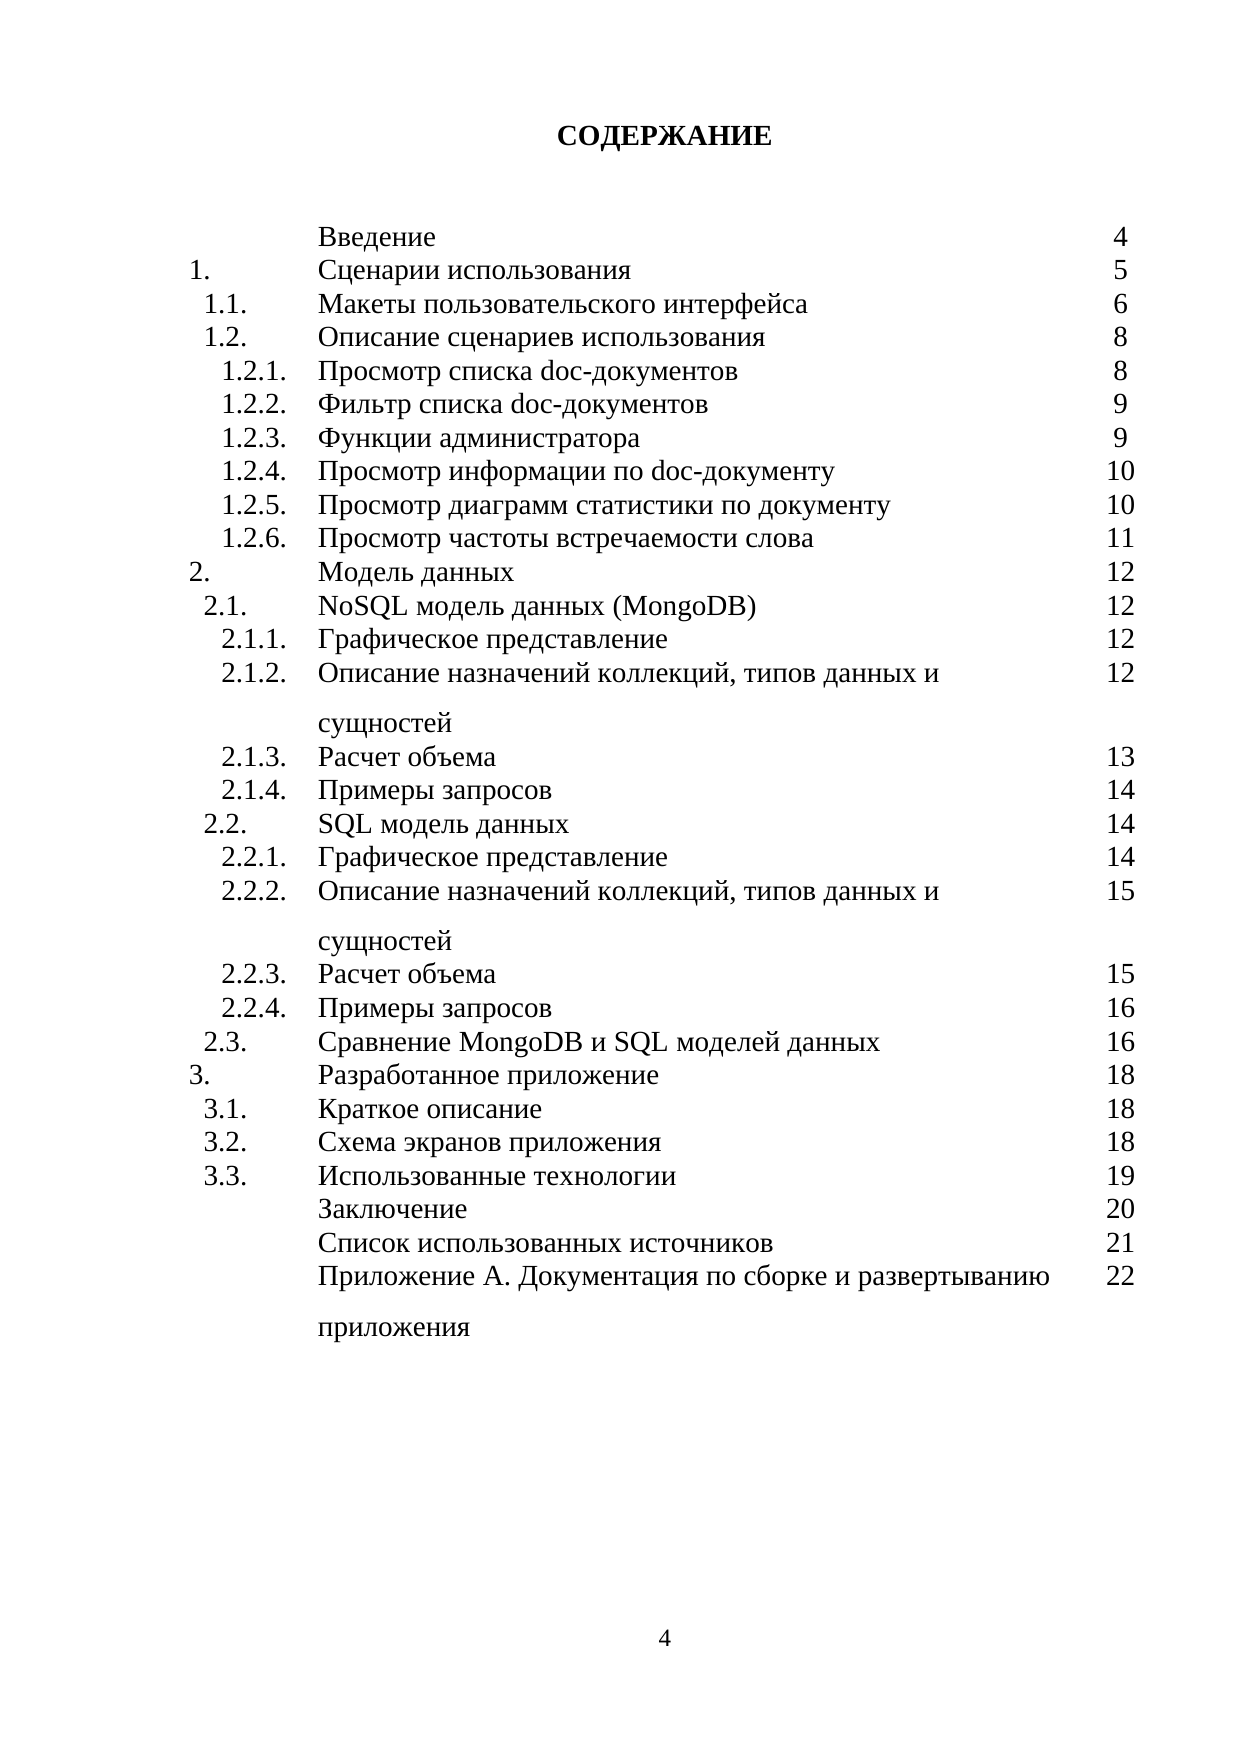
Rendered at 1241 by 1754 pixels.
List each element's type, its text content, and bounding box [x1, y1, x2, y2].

table_cell 2.1.3. [177, 739, 306, 772]
table_cell Схема экранов приложения [306, 1124, 1074, 1158]
table_cell [177, 1259, 306, 1342]
table_cell 12 [1074, 588, 1166, 621]
table_cell 3.1. [177, 1091, 306, 1124]
table_cell Просмотр частоты встречаемости слова [306, 521, 1074, 554]
table_header [177, 219, 306, 252]
table_cell 5 [1074, 252, 1166, 286]
table_cell 10 [1074, 454, 1166, 487]
table_cell 10 [1074, 487, 1166, 521]
table_cell Сравнение MongoDB и SQL моделей данных [306, 1024, 1074, 1057]
table_cell 2.1.2. [177, 655, 306, 739]
table_cell Заключение [306, 1191, 1074, 1225]
table_cell 12 [1074, 554, 1166, 588]
table_cell SQL модель данных [306, 806, 1074, 839]
table_cell [177, 1225, 306, 1258]
table_cell Просмотр информации по doc-документу [306, 454, 1074, 487]
table_cell Разработанное приложение [306, 1057, 1074, 1091]
table_cell 2.2.4. [177, 990, 306, 1024]
table_cell Модель данных [306, 554, 1074, 588]
table_cell 3.3. [177, 1158, 306, 1191]
table_cell Графическое представление [306, 621, 1074, 655]
table_cell 3.2. [177, 1124, 306, 1158]
table_cell Использованные технологии [306, 1158, 1074, 1191]
table_cell Функции администратора [306, 420, 1074, 453]
table_cell Примеры запросов [306, 990, 1074, 1024]
table_cell Просмотр диаграмм статистики по документу [306, 487, 1074, 521]
table_cell 2. [177, 554, 306, 588]
table_cell 15 [1074, 957, 1166, 990]
table_cell 19 [1074, 1158, 1166, 1191]
table_cell 12 [1074, 655, 1166, 739]
table_cell 14 [1074, 806, 1166, 839]
table_cell 1.2. [177, 319, 306, 353]
table_cell 2.3. [177, 1024, 306, 1057]
table_cell 1.2.6. [177, 521, 306, 554]
table_cell 2.1.1. [177, 621, 306, 655]
table_cell 22 [1074, 1259, 1166, 1342]
table_cell 1.2.1. [177, 353, 306, 386]
table_cell 1.2.5. [177, 487, 306, 521]
table_cell 18 [1074, 1124, 1166, 1158]
table_cell 16 [1074, 1024, 1166, 1057]
table_cell 21 [1074, 1225, 1166, 1258]
table_cell 3. [177, 1057, 306, 1091]
table_cell 16 [1074, 990, 1166, 1024]
table_cell 6 [1074, 286, 1166, 319]
table_cell 2.2.3. [177, 957, 306, 990]
table_cell 20 [1074, 1191, 1166, 1225]
table_cell 13 [1074, 739, 1166, 772]
table_cell [177, 1191, 306, 1225]
table_cell Приложение А. Документация по сборке и развертыванию приложения [306, 1259, 1074, 1342]
table_cell Описание назначений коллекций, типов данных и сущностей [306, 873, 1074, 957]
table_cell 1. [177, 252, 306, 286]
table_cell Сценарии использования [306, 252, 1074, 286]
table_cell Примеры запросов [306, 772, 1074, 806]
table_cell 8 [1074, 319, 1166, 353]
table_cell 1.2.2. [177, 386, 306, 420]
table_cell 2.1.4. [177, 772, 306, 806]
table_cell 2.2. [177, 806, 306, 839]
table_cell Описание назначений коллекций, типов данных и сущностей [306, 655, 1074, 739]
table_cell 9 [1074, 386, 1166, 420]
table_cell 11 [1074, 521, 1166, 554]
table_cell 2.2.2. [177, 873, 306, 957]
table_cell Расчет объема [306, 739, 1074, 772]
table_cell 9 [1074, 420, 1166, 453]
table_cell Просмотр списка doc-документов [306, 353, 1074, 386]
table_cell 14 [1074, 839, 1166, 873]
table_cell Графическое представление [306, 839, 1074, 873]
table_cell 8 [1074, 353, 1166, 386]
table_header 4 [1074, 219, 1166, 252]
table_cell Описание сценариев использования [306, 319, 1074, 353]
table_cell Фильтр списка doc-документов [306, 386, 1074, 420]
table_cell NoSQL модель данных (MongoDB) [306, 588, 1074, 621]
table_cell 18 [1074, 1091, 1166, 1124]
table_cell Макеты пользовательского интерфейса [306, 286, 1074, 319]
table_cell 15 [1074, 873, 1166, 957]
table_cell 1.2.3. [177, 420, 306, 453]
text содержание [177, 118, 1152, 152]
table_cell 12 [1074, 621, 1166, 655]
table_cell 1.2.4. [177, 454, 306, 487]
table_cell Список использованных источников [306, 1225, 1074, 1258]
table_cell 2.2.1. [177, 839, 306, 873]
table_cell 1.1. [177, 286, 306, 319]
table_cell 14 [1074, 772, 1166, 806]
table_cell 18 [1074, 1057, 1166, 1091]
table_cell Расчет объема [306, 957, 1074, 990]
table_cell Краткое описание [306, 1091, 1074, 1124]
table_cell 2.1. [177, 588, 306, 621]
table_header Введение [306, 219, 1074, 252]
